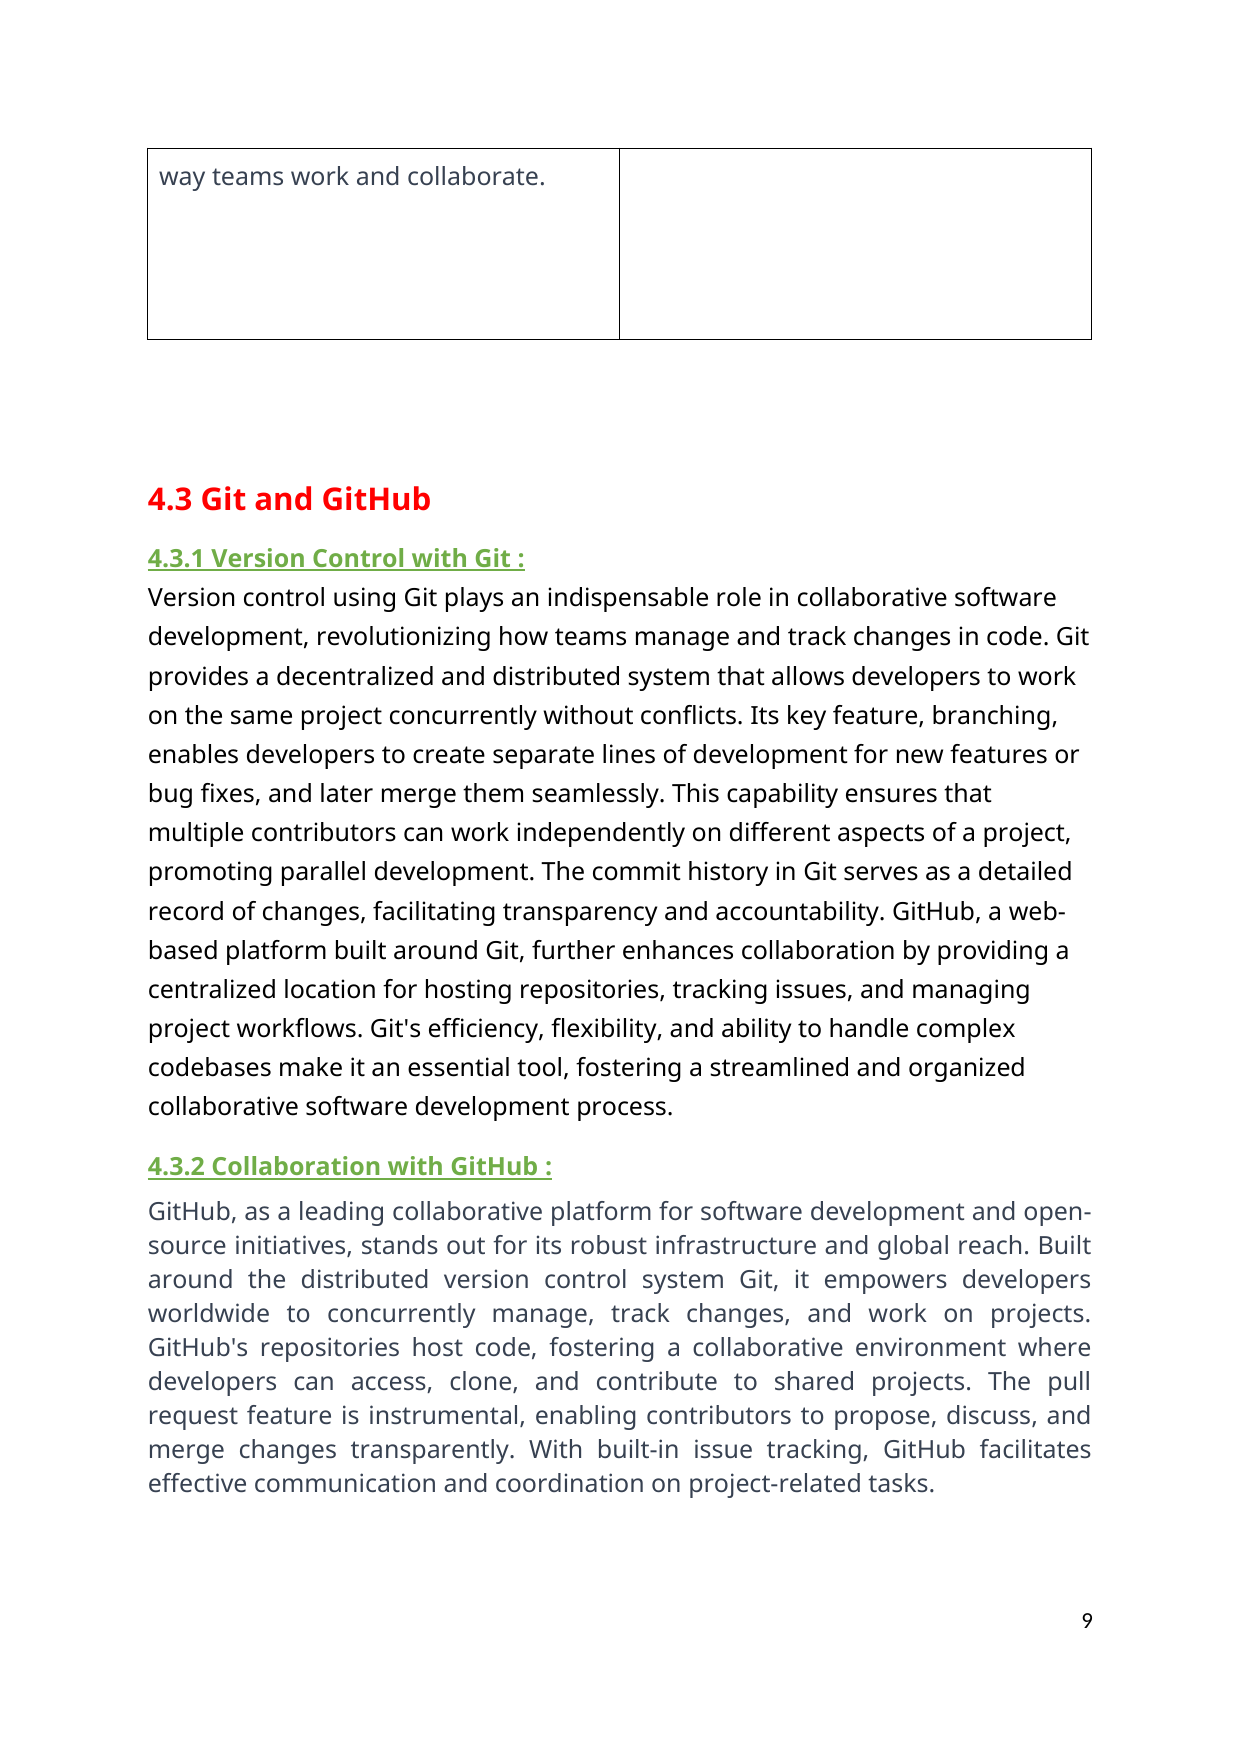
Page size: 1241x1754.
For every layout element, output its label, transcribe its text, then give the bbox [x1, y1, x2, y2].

text GitHub, as a leading collaborative platform for software development and open-source initiatives, stands out for its robust infrastructure and global reach. Built around the distributed version control system Git, it empowers developers worldwide to concurrently manage, track changes, and work on projects. GitHub's repositories host code, fostering a collaborative environment where developers can access, clone, and contribute to shared projects. The pull request feature is instrumental, enabling contributors to propose, discuss, and merge changes transparently. With built-in issue tracking, GitHub facilitates effective communication and coordination on project-related tasks. [148, 1193, 1093, 1500]
subtitle 4.3.2 Collaboration with GitHub : [148, 1149, 1093, 1183]
subtitle 4.3 Git and GitHub [148, 477, 1093, 520]
subtitle 4.3.1 Version Control with Git : Version control using Git plays an indispensable role in collaborative software development, revolutionizing how teams manage and track changes in code. Git provides a decentralized and distributed system that allows developers to work on the same project concurrently without conflicts. Its key feature, branching, enables developers to create separate lines of development for new features or bug fixes, and later merge them seamlessly. This capability ensures that multiple contributors can work independently on different aspects of a project, promoting parallel development. The commit history in Git serves as a detailed record of changes, facilitating transparency and accountability. GitHub, a web-based platform built around Git, further enhances collaboration by providing a centralized location for hosting repositories, tracking issues, and managing project workflows. Git's efficiency, flexibility, and ability to handle complex codebases make it an essential tool, fostering a streamlined and organized collaborative software development process.Haut du formulaire [148, 541, 1093, 1123]
table_cell [620, 149, 1091, 339]
table_cell way teams work and collaborate. [148, 149, 619, 339]
